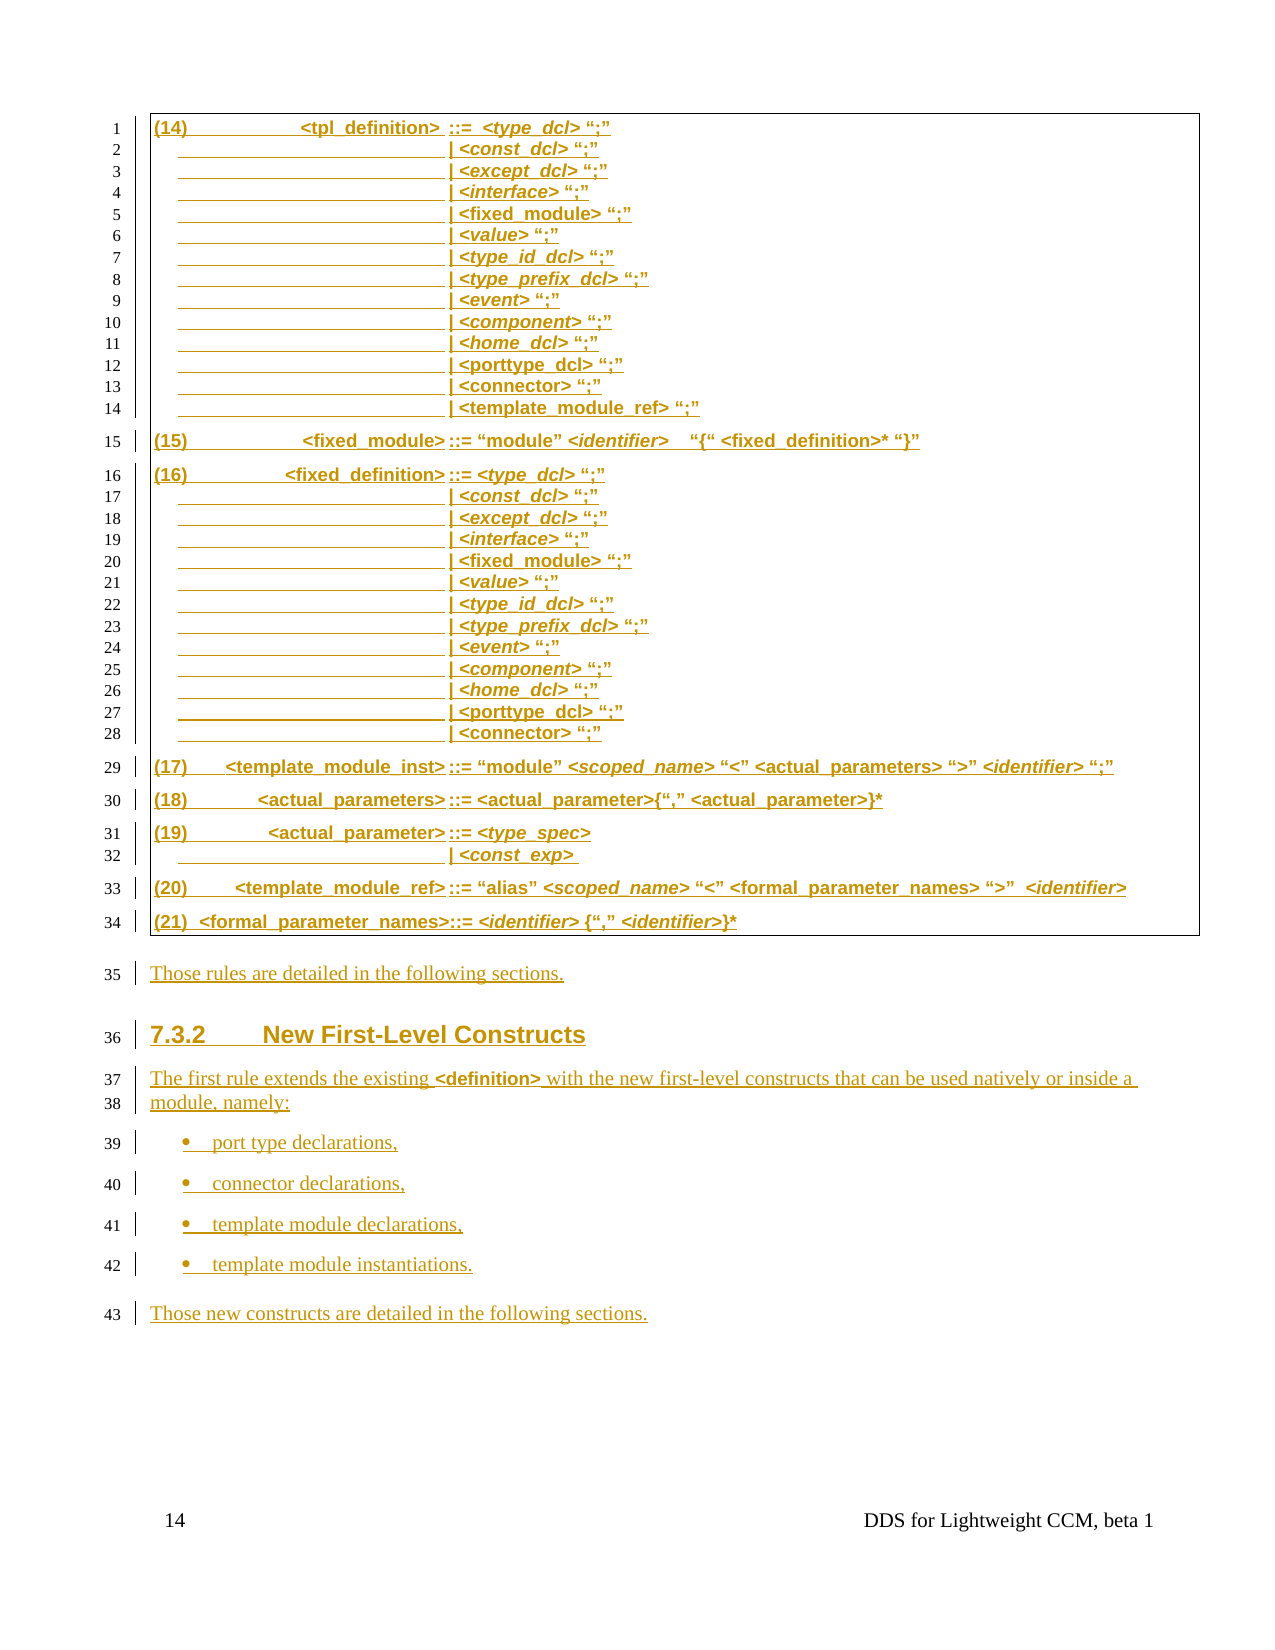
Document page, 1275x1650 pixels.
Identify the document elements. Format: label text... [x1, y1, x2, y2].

list <template_module_inst> ::= “module” <scoped_name> “<” <actual_parameters> “>” <identifier> “;” [151, 752, 1199, 777]
list connector declarations, [182, 1171, 1200, 1195]
list <template_module_ref> ::= “alias” <scoped_name> “<” <formal_parameter_names> “>” <identifier> [151, 873, 1199, 899]
list <formal_parameter_names>::= <identifier> {“,” <identifier>}* [151, 906, 1199, 935]
text Those new constructs are detailed in the following sections. [150, 1301, 1200, 1325]
list <fixed_definition> ::= <type_dcl> “;” | <const_dcl> “;” | <except_dcl> “;” | <interface> “;” | <fixed_module> “;” | <value> “;” | <type_id_dcl> “;” | <type_prefix_dcl> “;” | <event> “;” | <component> “;” | <home_dcl> “;” | <porttype_dcl> “;” | <connector> “;” [151, 459, 1199, 744]
subtitle New First-Level Constructs [150, 1020, 1200, 1049]
text Those rules are detailed in the following sections. [150, 961, 1200, 985]
list <fixed_module> ::= “module” <identifier> “{“ <fixed_definition>* “}” [151, 426, 1199, 452]
text The first rule extends the existing <definition> with the new first-level constructs that can be used natively or inside a module, namely: [150, 1066, 1200, 1114]
list template module instantiations. [182, 1252, 1200, 1276]
list <actual_parameter> ::= <type_spec> | <const_exp> [151, 818, 1199, 865]
list template module declarations, [182, 1212, 1200, 1236]
list port type declarations, [182, 1130, 1200, 1154]
list <tpl_definition> ::= <type_dcl> “;” | <const_dcl> “;” | <except_dcl> “;” | <interface> “;” | <fixed_module> “;” | <value> “;” | <type_id_dcl> “;” | <type_prefix_dcl> “;” | <event> “;” | <component> “;” | <home_dcl> “;” | <porttype_dcl> “;” | <connector> “;” | <template_module_ref> “;” [151, 114, 1199, 418]
list <actual_parameters> ::= <actual_parameter>{“,” <actual_parameter>}* [151, 785, 1199, 810]
